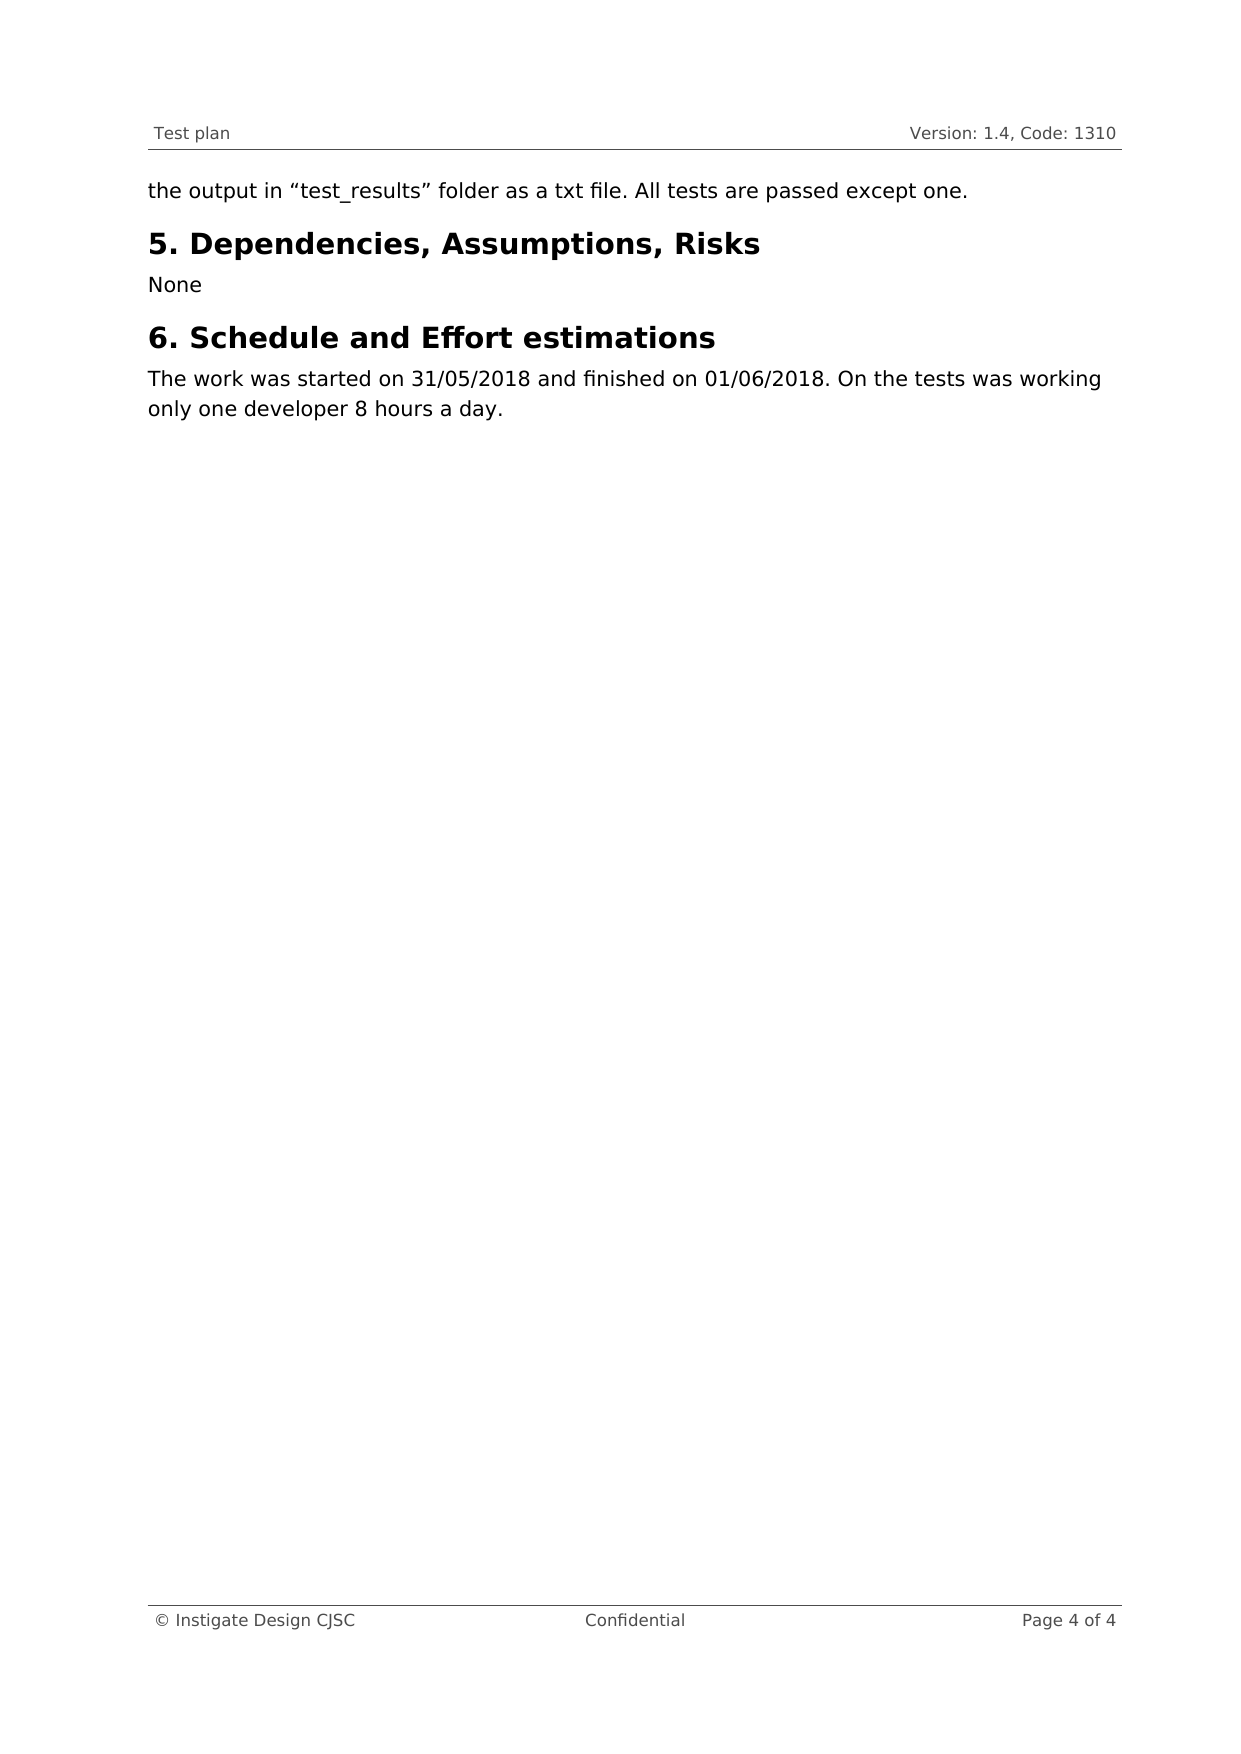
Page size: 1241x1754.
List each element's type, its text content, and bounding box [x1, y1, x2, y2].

subtitle Dependencies, Assumptions, Risks [148, 227, 1122, 261]
text The work was started on 31/05/2018 and finished on 01/06/2018. On the tests was working only one developer 8 hours a day. [148, 367, 1122, 421]
text None [148, 273, 1122, 297]
text the output in “test_results” folder as a txt file. All tests are passed except one. [148, 179, 1122, 203]
subtitle Schedule and Effort estimations [148, 322, 1122, 356]
